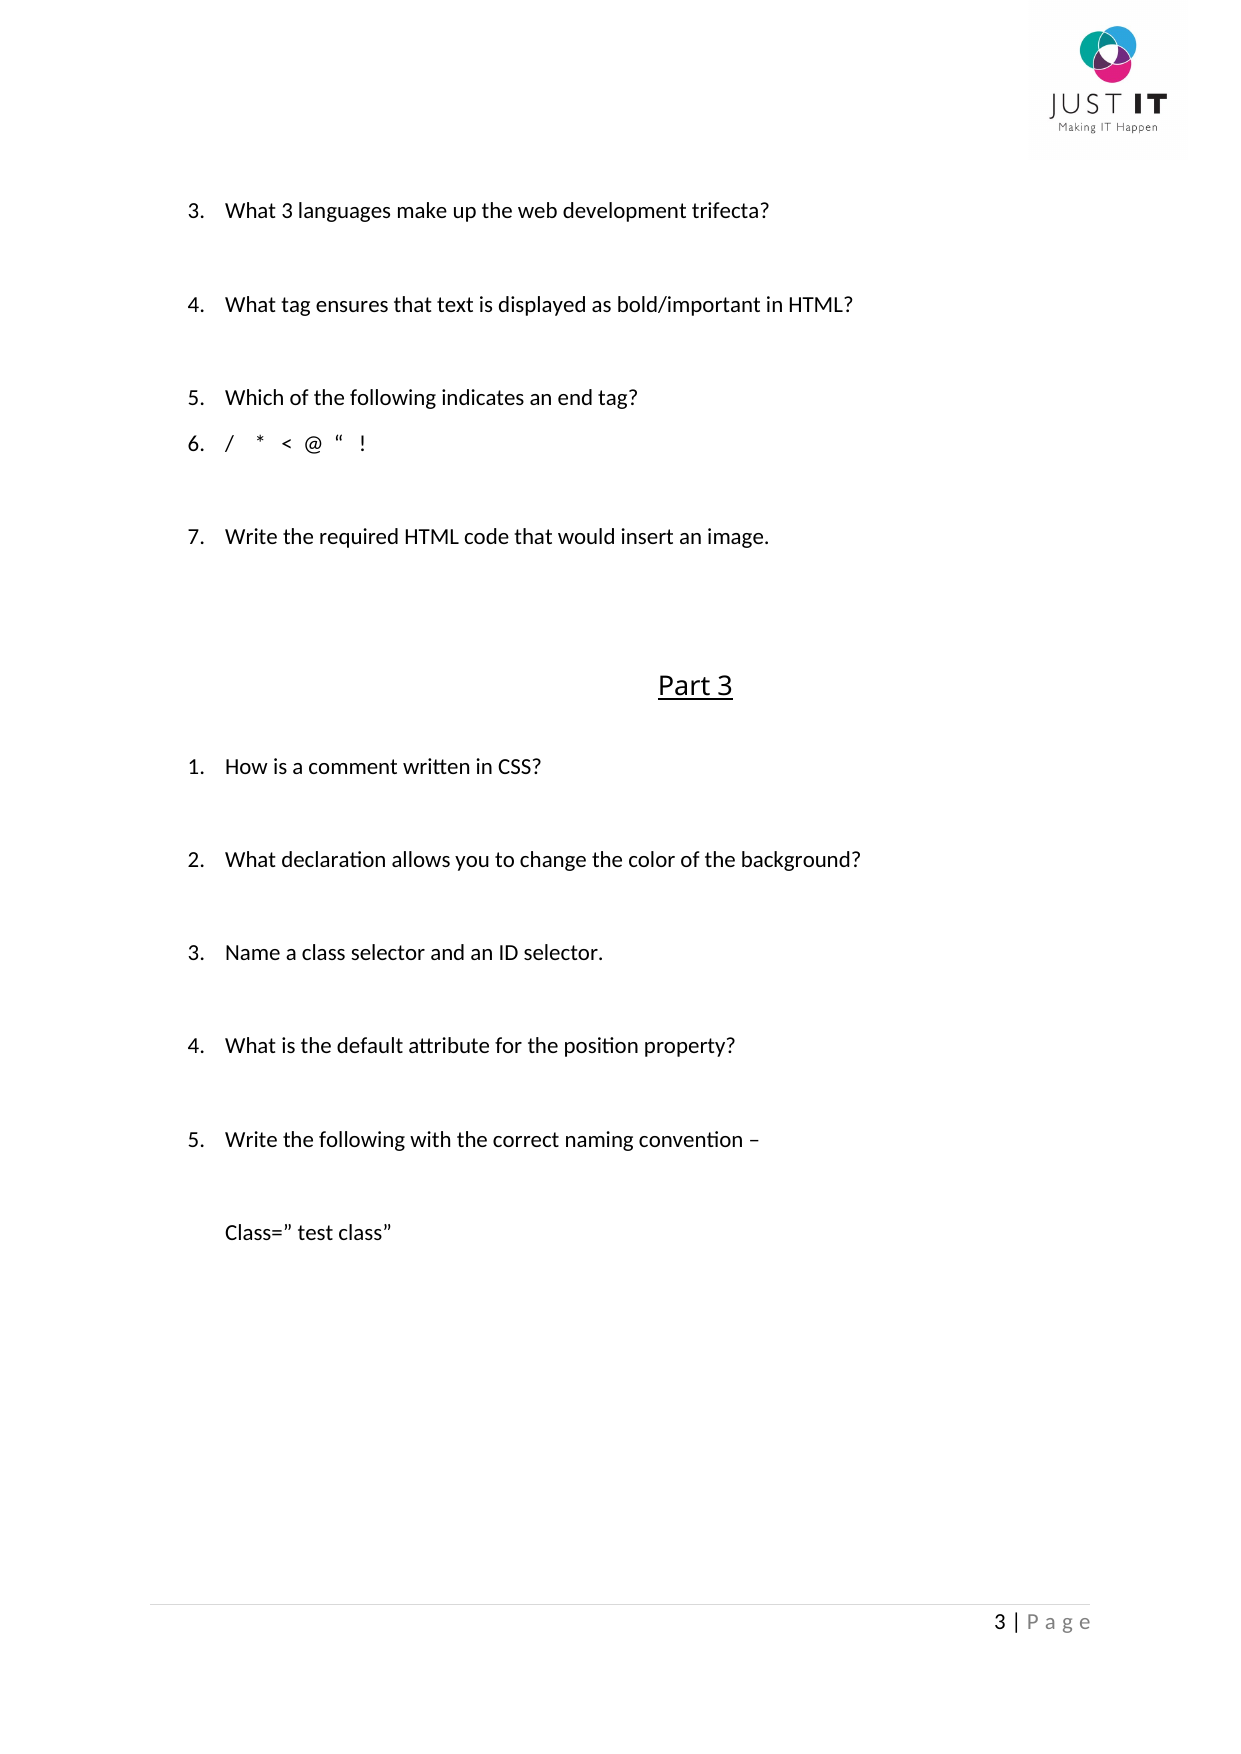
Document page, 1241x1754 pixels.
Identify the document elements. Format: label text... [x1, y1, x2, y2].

list / * < @ “ ! [187, 429, 1090, 457]
list What declaration allows you to change the color of the background? [187, 845, 1090, 873]
list Name a class selector and an ID selector. [187, 938, 1090, 967]
list Class=” test class” [225, 1218, 1090, 1246]
list What is the default attribute for the position property? [187, 1032, 1090, 1060]
list What tag ensures that text is displayed as bold/important in HTML? [187, 290, 1090, 318]
subtitle Part 3 [225, 666, 1090, 703]
list Write the following with the correct naming convention – [187, 1125, 1090, 1153]
list Write the required HTML code that would insert an image. [187, 522, 1090, 551]
list How is a comment written in CSS? [187, 752, 1090, 780]
list Which of the following indicates an end tag? [187, 383, 1090, 411]
list What 3 languages make up the web development trifecta? [187, 197, 1090, 224]
